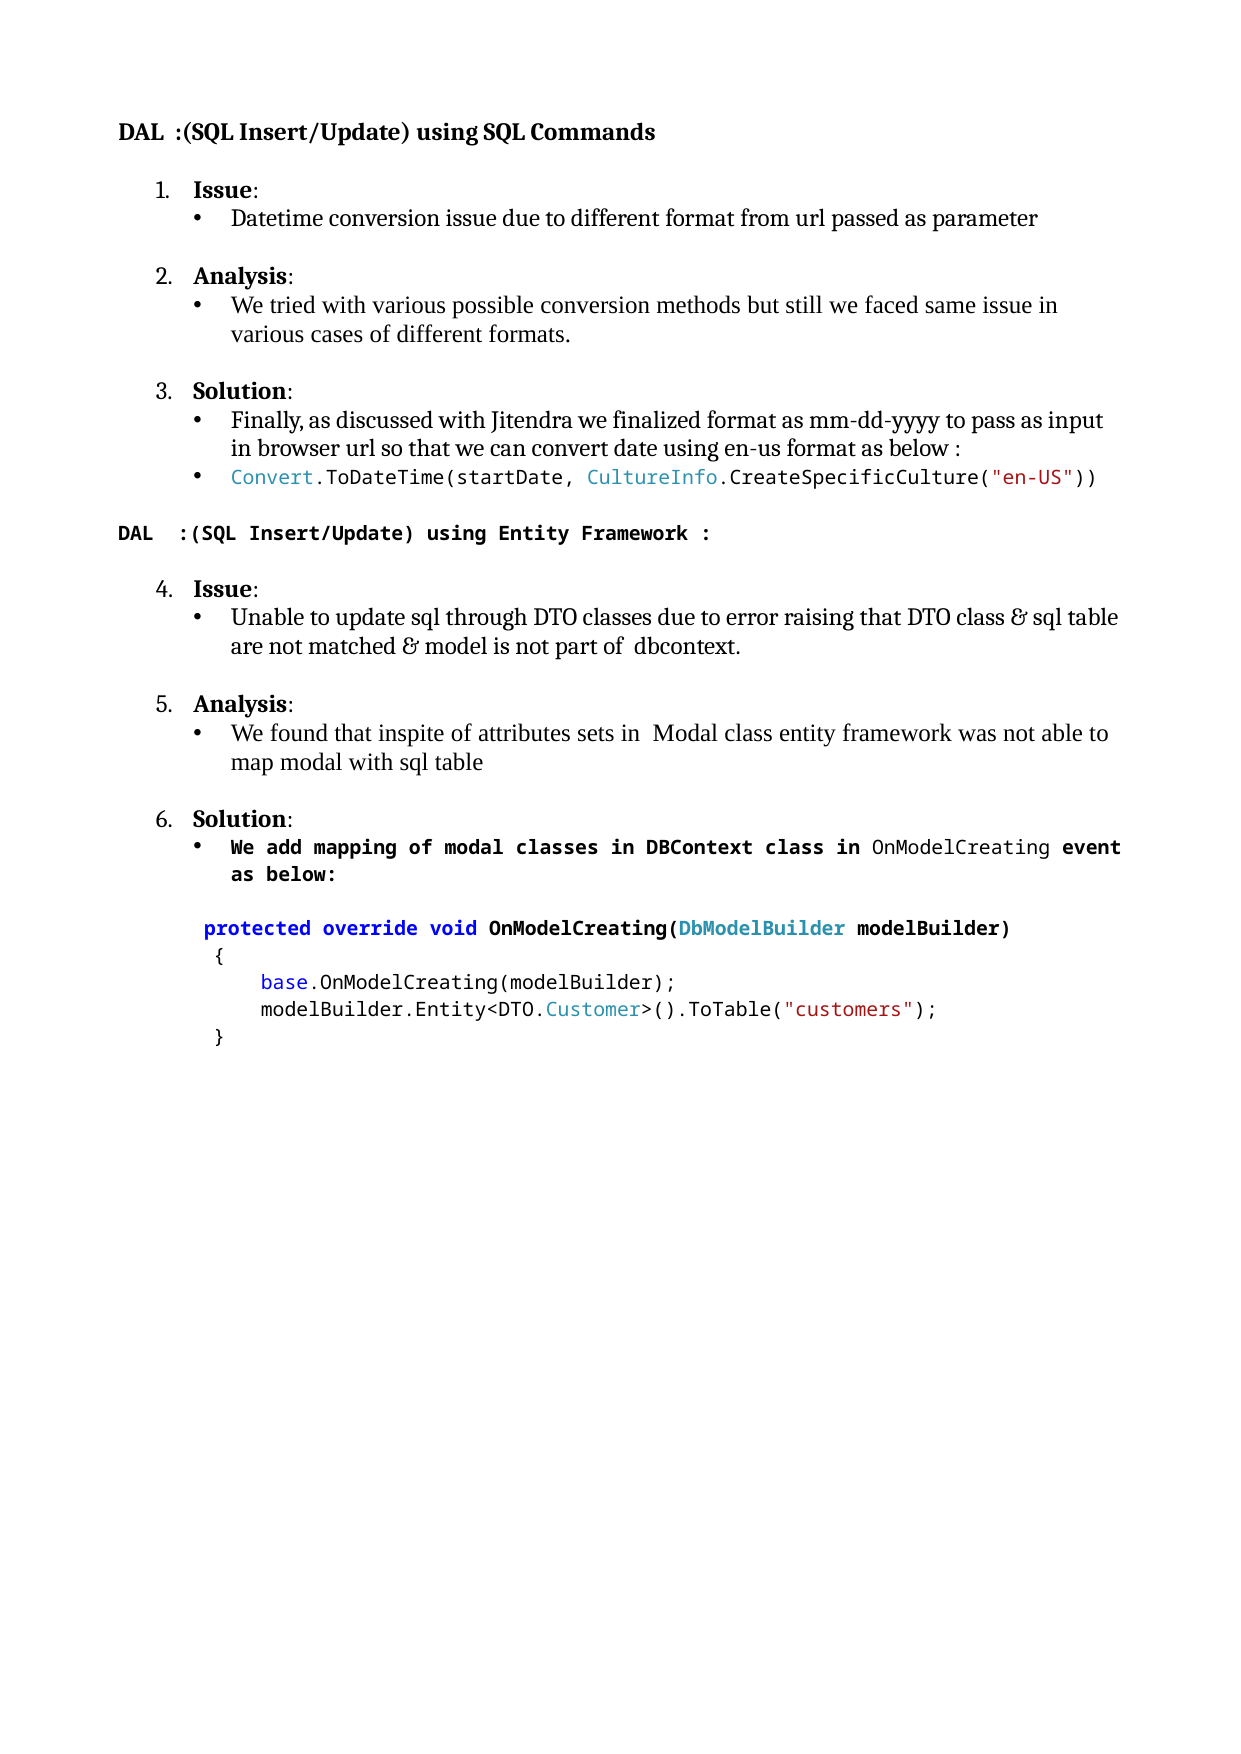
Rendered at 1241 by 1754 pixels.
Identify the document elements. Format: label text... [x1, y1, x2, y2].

list We tried with various possible conversion methods but still we faced same issue in various cases of different formats. [193, 291, 1122, 348]
list Solution: [156, 377, 1122, 406]
list Finally, as discussed with Jitendra we finalized format as mm-dd-yyyy to pass as input in browser url so that we can convert date using en-us format as below : [193, 406, 1122, 463]
list Convert.ToDateTime(startDate, CultureInfo.CreateSpecificCulture("en-US")) [193, 463, 1122, 490]
text { [118, 941, 1122, 968]
list Analysis: [156, 262, 1122, 291]
list Datetime conversion issue due to different format from url passed as parameter [193, 204, 1122, 233]
list We found that inspite of attributes sets in Modal class entity framework was not able to map modal with sql table [193, 718, 1122, 776]
list Issue: [156, 176, 1122, 204]
list We add mapping of modal classes in DBContext class in OnModelCreating event as below: [193, 833, 1122, 887]
text DAL :(SQL Insert/Update) using Entity Framework : [118, 519, 1122, 546]
text base.OnModelCreating(modelBuilder); [118, 968, 1122, 995]
list Issue: [156, 574, 1122, 603]
list Unable to update sql through DTO classes due to error raising that DTO class & sql table are not matched & model is not part of dbcontext. [193, 603, 1122, 661]
list Analysis: [156, 689, 1122, 718]
text DAL :(SQL Insert/Update) using SQL Commands [118, 118, 1122, 147]
text } [118, 1022, 1122, 1049]
text modelBuilder.Entity<DTO.Customer>().ToTable("customers"); [118, 995, 1122, 1022]
text protected override void OnModelCreating(DbModelBuilder modelBuilder) [118, 914, 1122, 941]
list Solution: [156, 804, 1122, 833]
